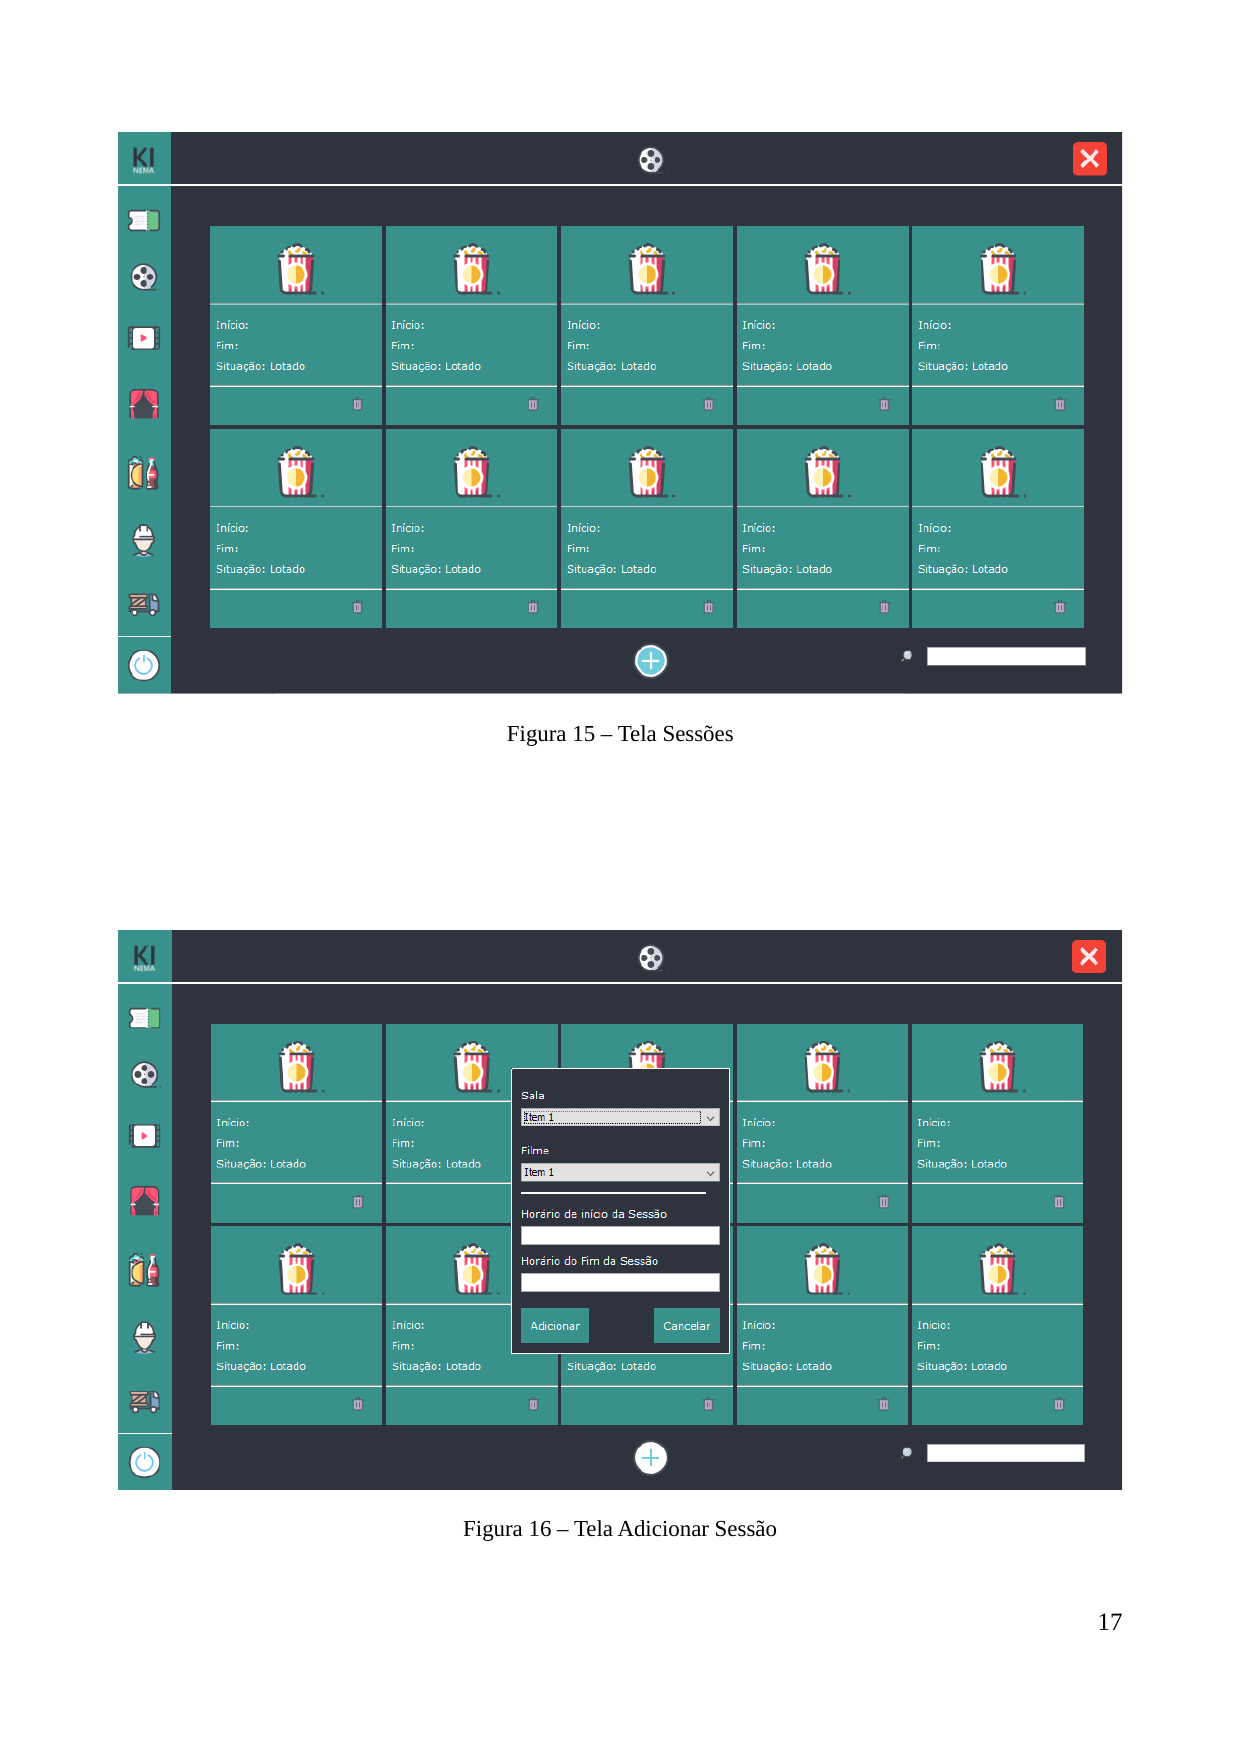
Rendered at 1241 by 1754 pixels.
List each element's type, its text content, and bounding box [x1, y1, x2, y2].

picture [118, 132, 1123, 694]
text Figura 16 – Tela Adicionar Sessão [118, 1516, 1122, 1542]
picture [118, 930, 1123, 1490]
text Figura 15 – Tela Sessões [118, 719, 1122, 746]
